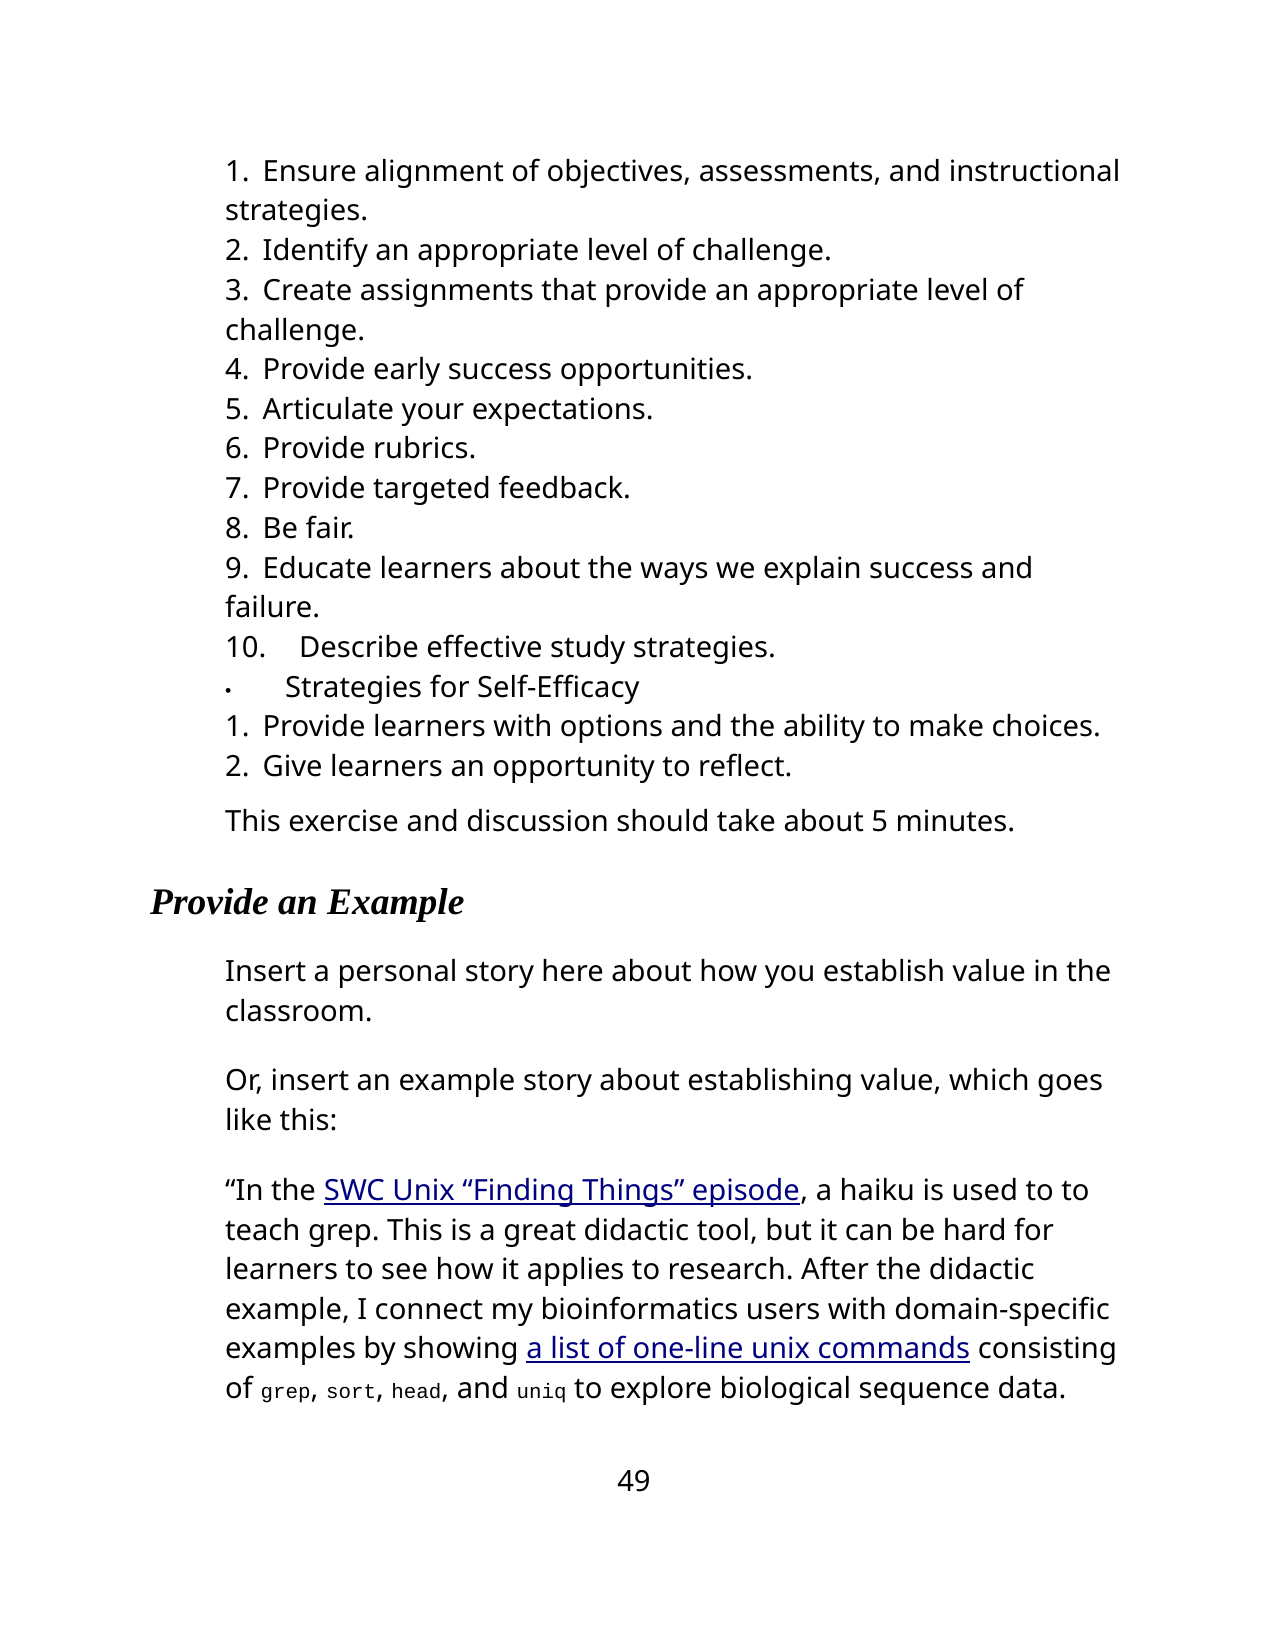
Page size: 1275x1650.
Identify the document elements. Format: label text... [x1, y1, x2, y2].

list Provide learners with options and the ability to make choices. [225, 706, 1125, 745]
list Give learners an opportunity to reflect. [225, 745, 1125, 785]
text Or, insert an example story about establishing value, which goes like this: [225, 1060, 1125, 1139]
list Provide targeted feedback. [225, 467, 1125, 507]
subtitle Provide an Example [150, 880, 1125, 923]
list Articulate your expectations. [225, 388, 1125, 428]
list Describe effective study strategies. [225, 626, 1125, 666]
text This exercise and discussion should take about 5 minutes. [225, 800, 1125, 840]
list Strategies for Self-Efficacy [225, 666, 1125, 706]
text Insert a personal story here about how you establish value in the classroom. [225, 950, 1125, 1030]
list Create assignments that provide an appropriate level of challenge. [225, 269, 1125, 348]
list Identify an appropriate level of challenge. [225, 229, 1125, 269]
list Provide rubrics. [225, 428, 1125, 467]
list Ensure alignment of objectives, assessments, and instructional strategies. [225, 150, 1125, 229]
list Educate learners about the ways we explain success and failure. [225, 547, 1125, 626]
list Provide early success opportunities. [225, 348, 1125, 388]
list Be fair. [225, 507, 1125, 547]
text “In the SWC Unix “Finding Things” episode, a haiku is used to to teach grep. This is a great didactic tool, but it can be hard for learners to see how it applies to research. After the didactic example, I connect my bioinformatics users with domain-specific examples by showing a list of one-line unix commands consisting of grep, sort, head, and uniq to explore biological sequence data. [225, 1169, 1125, 1407]
